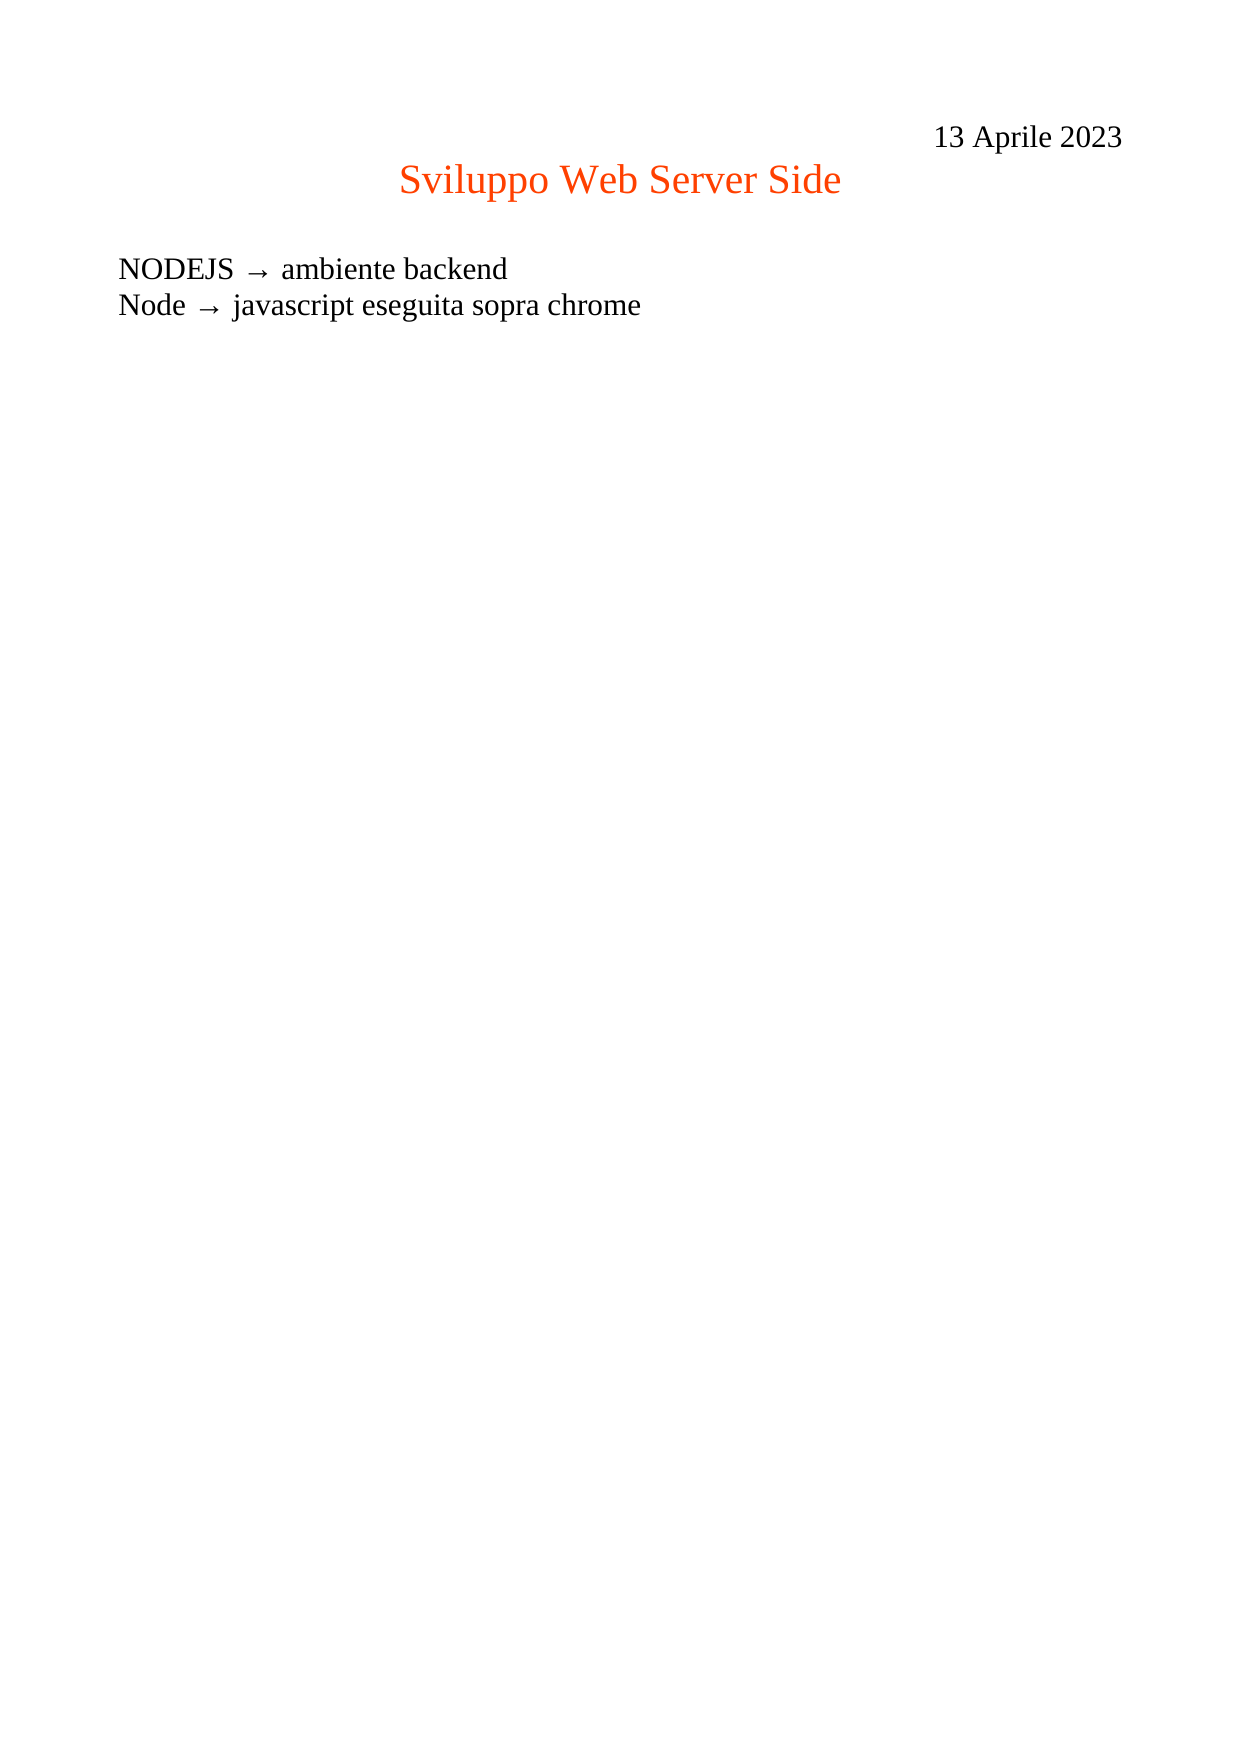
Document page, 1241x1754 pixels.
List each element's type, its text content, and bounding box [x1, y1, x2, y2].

text 13 Aprile 2023 [118, 118, 1122, 154]
text NODEJS → ambiente backend [118, 250, 1122, 286]
text Node → javascript eseguita sopra chrome [118, 286, 1122, 322]
text Sviluppo Web Server Side [118, 154, 1122, 202]
